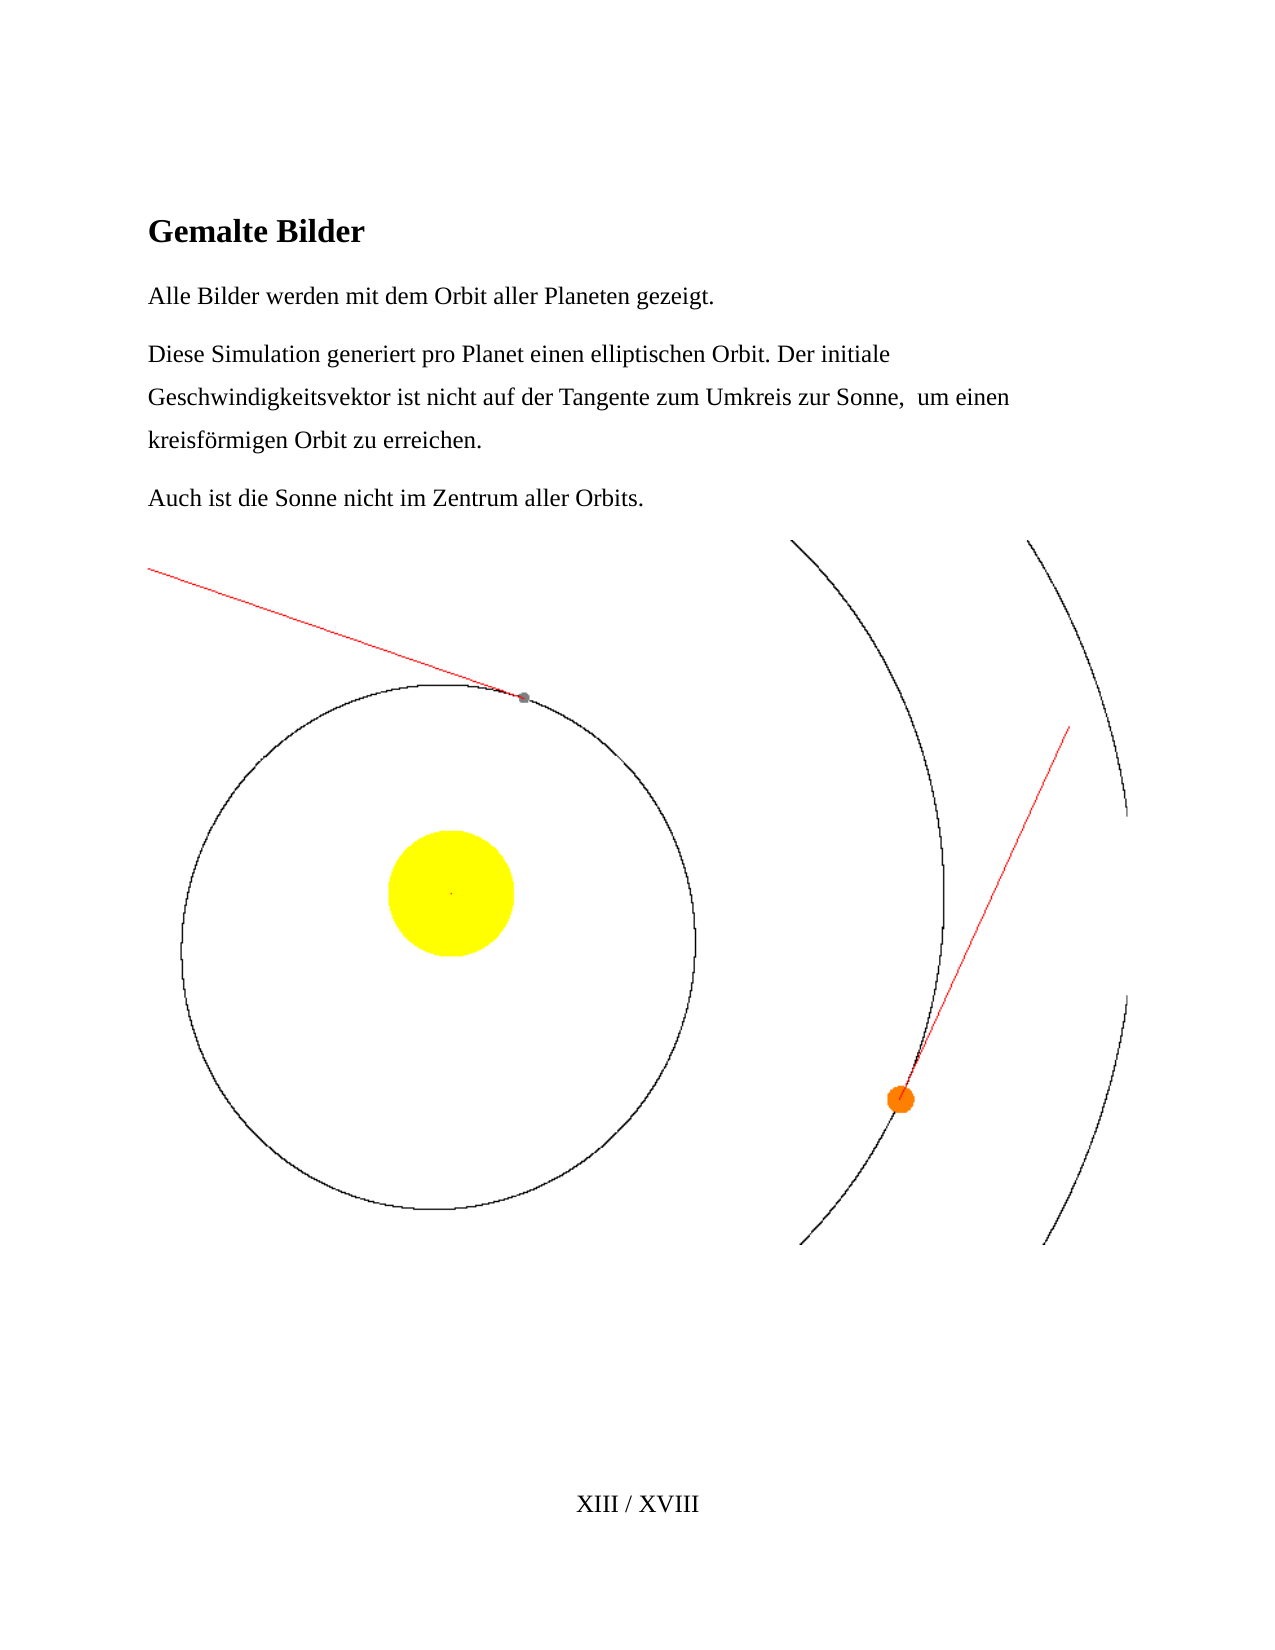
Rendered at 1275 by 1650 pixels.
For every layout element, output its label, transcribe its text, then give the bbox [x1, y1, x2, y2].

text Alle Bilder werden mit dem Orbit aller Planeten gezeigt. [148, 281, 1127, 310]
text Auch ist die Sonne nicht im Zentrum aller Orbits. [148, 483, 1127, 512]
text Diese Simulation generiert pro Planet einen elliptischen Orbit. Der initiale Geschwindigkeitsvektor ist nicht auf der Tangente zum Umkreis zur Sonne, um einen kreisförmigen Orbit zu erreichen. [148, 339, 1127, 454]
picture [147, 540, 1128, 1245]
subtitle Gemalte Bilder [148, 211, 1127, 250]
